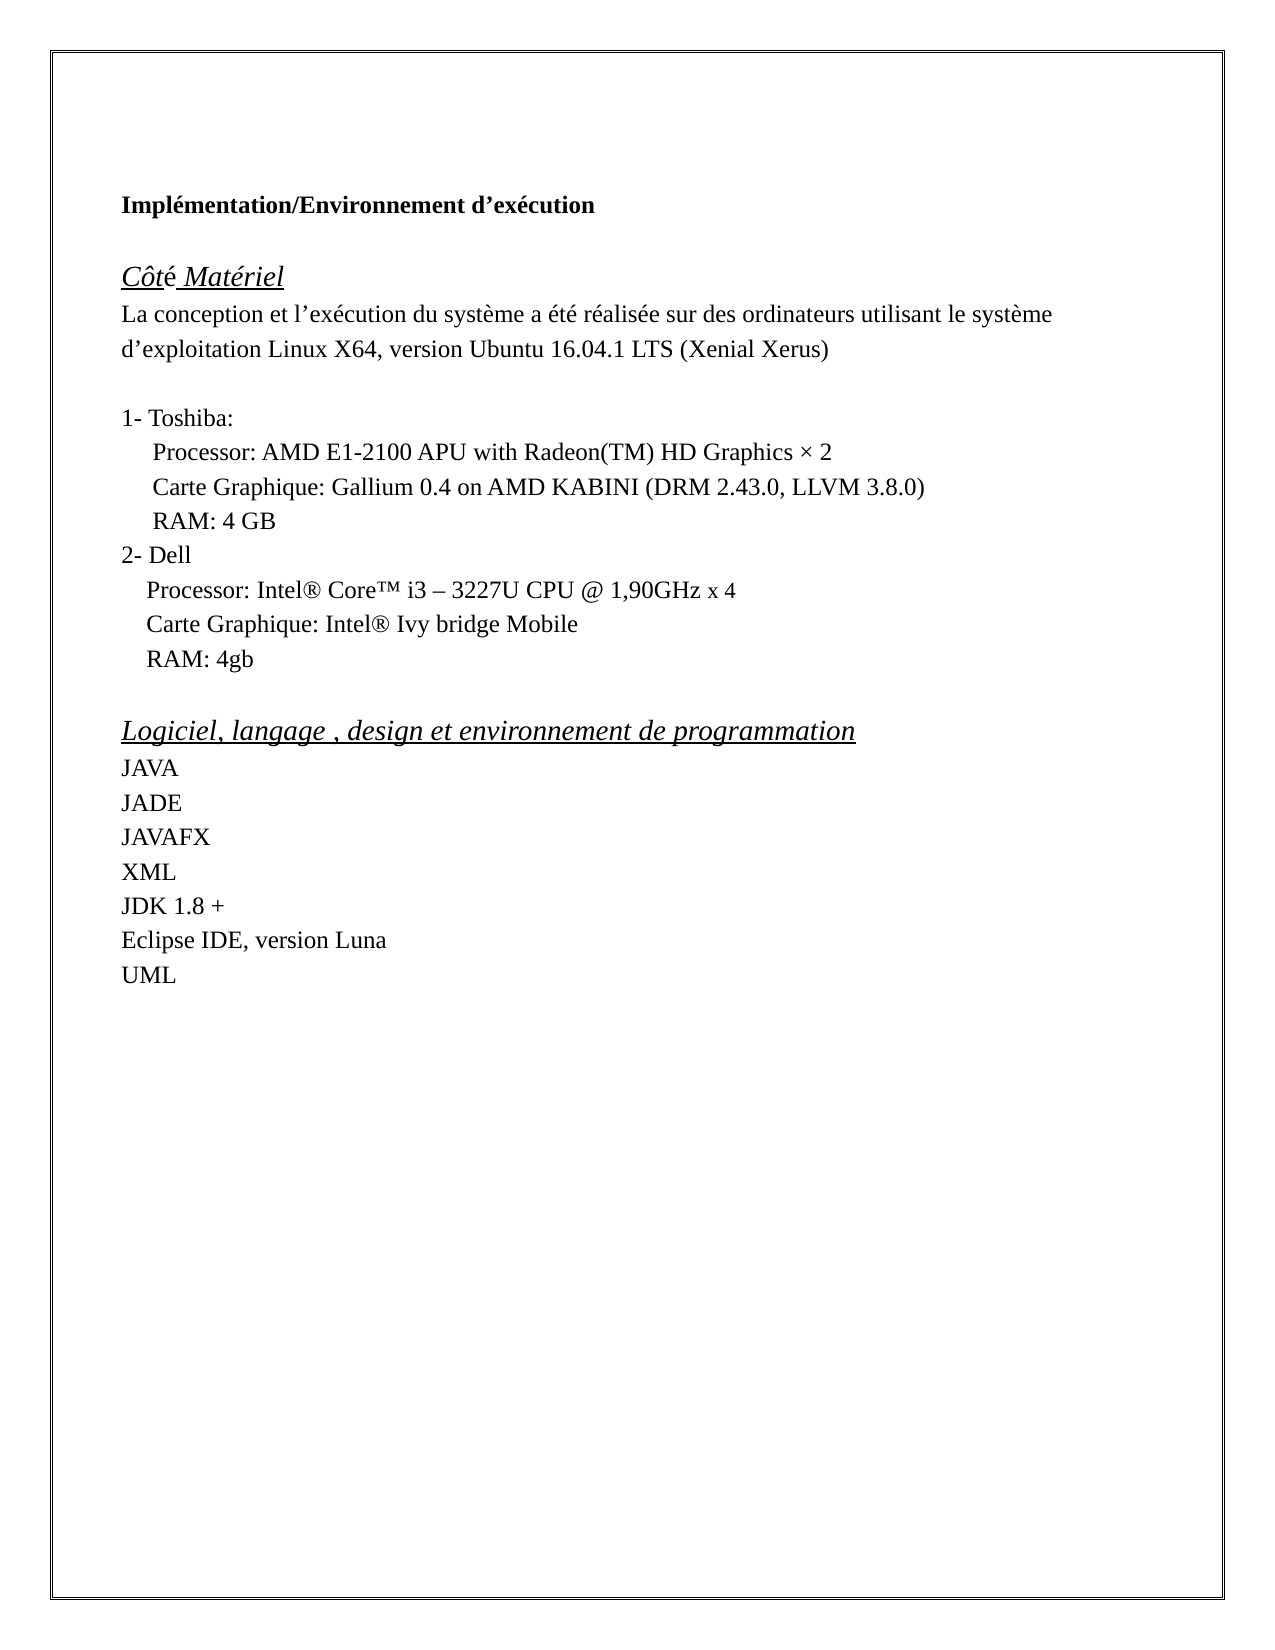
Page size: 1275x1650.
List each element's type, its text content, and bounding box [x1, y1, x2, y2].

text Carte Graphique: Gallium 0.4 on AMD KABINI (DRM 2.43.0, LLVM 3.8.0) RAM: 4 GB [121, 472, 1154, 535]
text Processor: Intel® Core™ i3 – 3227U CPU @ 1,90GHz x 4 Carte Graphique: Intel® Ivy bridge Mobile RAM: 4gb [121, 575, 1154, 673]
text 1- Toshiba: Processor: AMD E1-2100 APU with Radeon(TM) HD Graphics × 2 [121, 368, 1154, 466]
text UML [121, 960, 1154, 989]
text Logiciel, langage , design et environnement de programmation [121, 713, 1154, 747]
text Implémentation/Environnement d’exécution [121, 190, 1154, 219]
text 2- Dell [121, 541, 1154, 569]
text Côté Matériel [121, 259, 1154, 293]
text JAVAFX XML JDK 1.8 + Eclipse IDE, version Luna [121, 822, 1154, 954]
text JAVA JADE [121, 753, 1154, 816]
text La conception et l’exécution du système a été réalisée sur des ordinateurs utilisant le système d’exploitation Linux X64, version Ubuntu 16.04.1 LTS (Xenial Xerus) [121, 299, 1154, 362]
